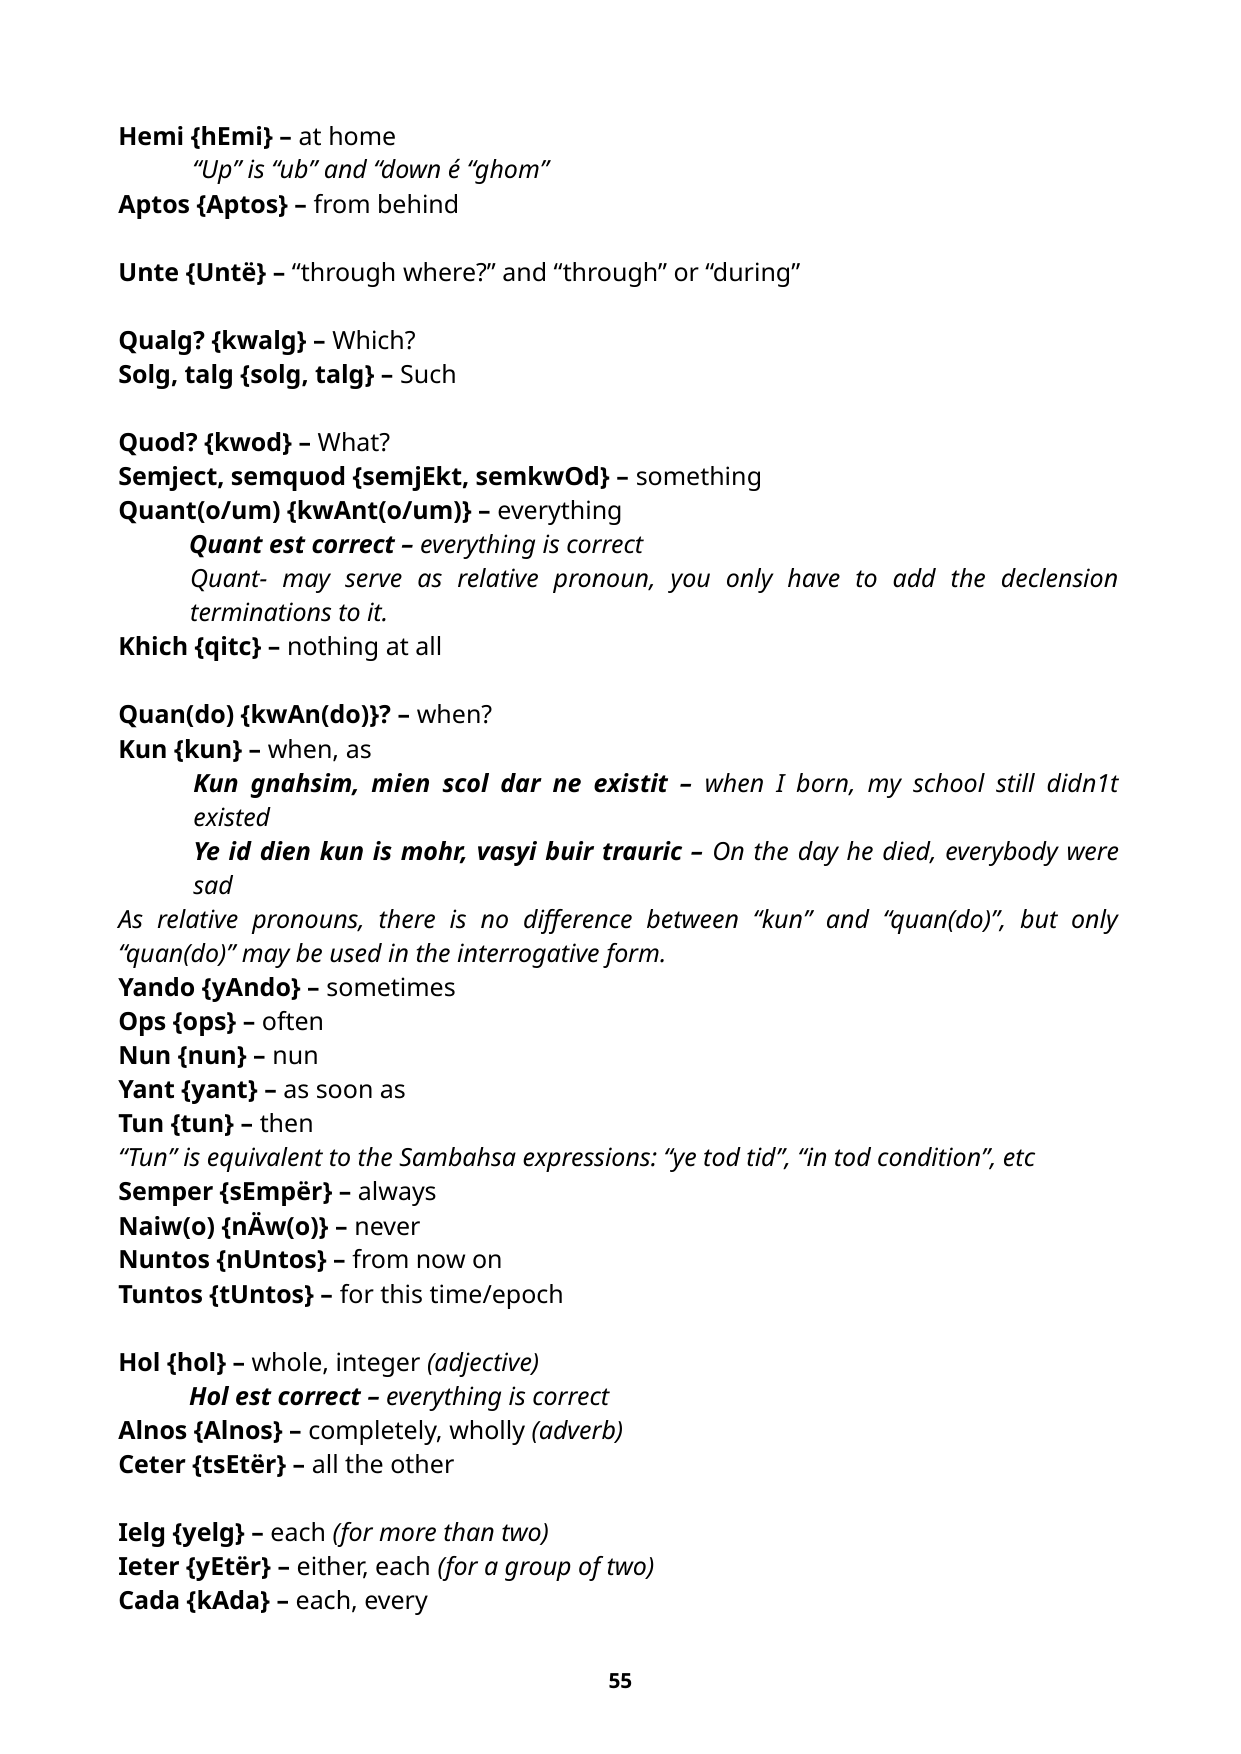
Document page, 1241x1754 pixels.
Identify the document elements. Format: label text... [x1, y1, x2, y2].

text Tuntos {tUntos} – for this time/epoch [118, 1276, 1122, 1310]
text Yando {yAndo} – sometimes [118, 970, 1122, 1004]
text Unte {Untë} – “through where?” and “through” or “during” [118, 254, 1122, 288]
text Quant est correct – everything is correct [189, 527, 1122, 561]
text Alnos {Alnos} – completely, wholly (adverb) [118, 1412, 1122, 1447]
text Ceter {tsEtër} – all the other [118, 1447, 1122, 1481]
text Naiw(o) {nÄw(o)} – never [118, 1208, 1122, 1242]
text Tun {tun} – then [118, 1106, 1122, 1140]
text Hol {hol} – whole, integer (adjective) [118, 1344, 1122, 1378]
text “Up” is “ub” and “down é “ghom” [118, 152, 1122, 186]
text Aptos {Aptos} – from behind [118, 186, 1122, 220]
text Hol est correct – everything is correct [189, 1378, 1122, 1412]
text Kun {kun} – when, as [118, 731, 1122, 765]
text Kun gnahsim, mien scol dar ne existit – when I born, my school still didn1t existed [193, 765, 1122, 833]
text Semper {sEmpër} – always [118, 1174, 1122, 1208]
text Ielg {yelg} – each (for more than two) [118, 1515, 1122, 1549]
text Cada {kAda} – each, every [118, 1583, 1122, 1617]
text Quod? {kwod} – What? [118, 425, 1122, 459]
text Semject, semquod {semjEkt, semkwOd} – something [118, 459, 1122, 493]
text “Tun” is equivalent to the Sambahsa expressions: “ye tod tid”, “in tod condition”, etc [118, 1140, 1122, 1174]
text Hemi {hEmi} – at home [118, 118, 1122, 152]
text Ye id dien kun is mohr, vasyi buir trauric – On the day he died, everybody were sad [193, 833, 1122, 902]
text Nuntos {nUntos} – from now on [118, 1242, 1122, 1276]
text Quant- may serve as relative pronoun, you only have to add the declension terminations to it. [190, 561, 1122, 629]
text Ops {ops} – often [118, 1004, 1122, 1038]
text As relative pronouns, there is no difference between “kun” and “quan(do)”, but only “quan(do)” may be used in the interrogative form. [118, 902, 1122, 970]
text Khich {qitc} – nothing at all [118, 629, 1122, 663]
text Solg, talg {solg, talg} – Such [118, 357, 1122, 391]
text Nun {nun} – nun [118, 1038, 1122, 1072]
text Quan(do) {kwAn(do)}? – when? [118, 697, 1122, 731]
text Yant {yant} – as soon as [118, 1072, 1122, 1106]
text Quant(o/um) {kwAnt(o/um)} – everything [118, 493, 1122, 527]
text Qualg? {kwalg} – Which? [118, 322, 1122, 357]
text Ieter {yEtër} – either, each (for a group of two) [118, 1549, 1122, 1583]
